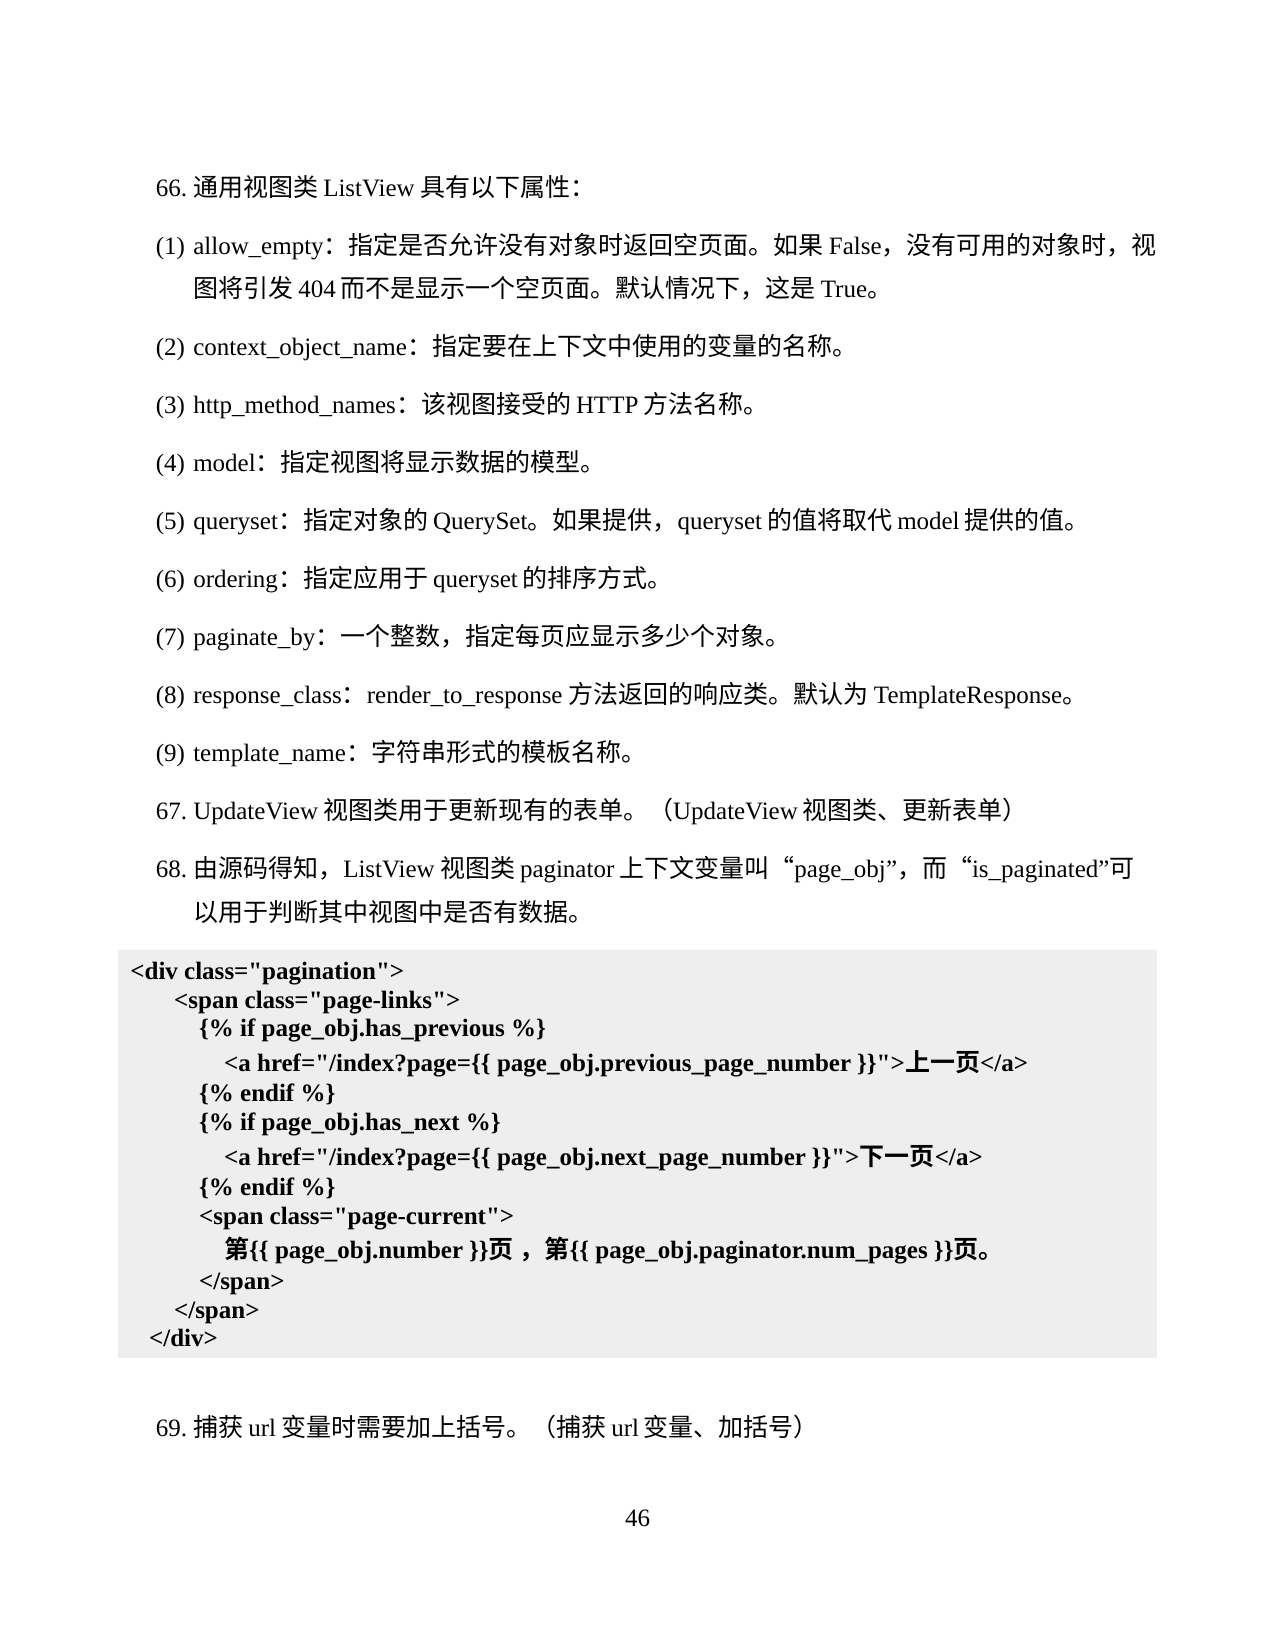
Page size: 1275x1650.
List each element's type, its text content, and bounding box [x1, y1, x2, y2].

list context_object_name：指定要在上下文中使用的变量的名称。 [156, 327, 1157, 363]
table_header <div class="pagination"> <span class="page-links"> {% if page_obj.has_previous %} <a href="/index?page={{ page_obj.previous_page_number }}">上一页</a> {% endif %} {% if page_obj.has_next %} <a href="/index?page={{ page_obj.next_page_number }}">下一页</a> {% endif %} <span class="page-current"> 第{{ page_obj.number }}页 ，第{{ page_obj.paginator.num_pages }}页。 </span> </span> </div> [118, 950, 1157, 1358]
list queryset：指定对象的QuerySet。如果提供，queryset的值将取代model提供的值。 [156, 501, 1157, 537]
list allow_empty：指定是否允许没有对象时返回空页面。如果False，没有可用的对象时，视图将引发404而不是显示一个空页面。默认情况下，这是True。 [156, 225, 1157, 305]
list 通用视图类ListView具有以下属性： [156, 167, 1157, 203]
list paginate_by：一个整数，指定每页应显示多少个对象。 [156, 617, 1157, 653]
list 由源码得知，ListView视图类paginator上下文变量叫“page_obj”，而“is_paginated”可以用于判断其中视图中是否有数据。 [156, 849, 1157, 928]
list template_name：字符串形式的模板名称。 [156, 733, 1157, 769]
list 捕获url变量时需要加上括号。（捕获url变量、加括号） [156, 1407, 1157, 1443]
list http_method_names：该视图接受的HTTP 方法名称。 [156, 385, 1157, 421]
list UpdateView视图类用于更新现有的表单。（UpdateView视图类、更新表单） [156, 791, 1157, 827]
list response_class：render_to_response 方法返回的响应类。默认为TemplateResponse。 [156, 675, 1157, 711]
list ordering：指定应用于queryset的排序方式。 [156, 559, 1157, 595]
list model：指定视图将显示数据的模型。 [156, 443, 1157, 479]
